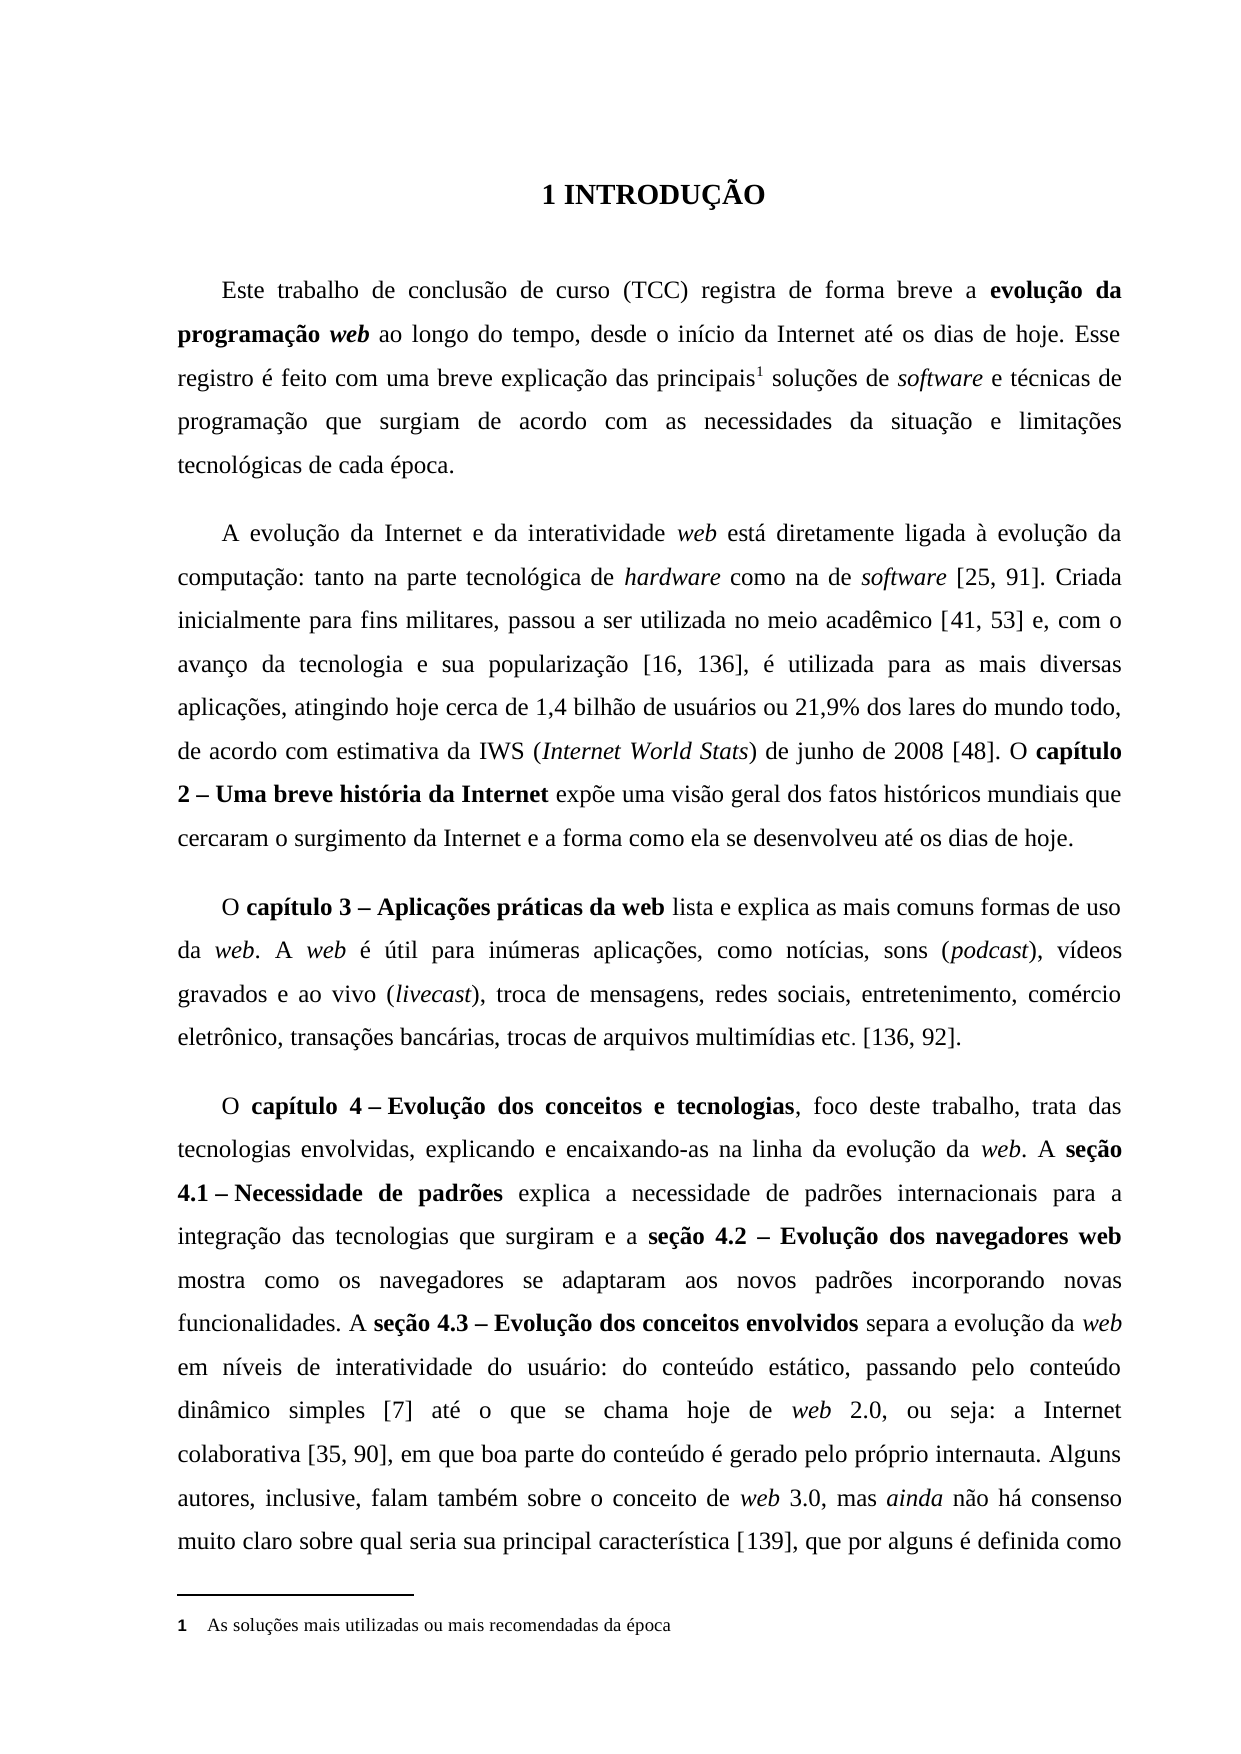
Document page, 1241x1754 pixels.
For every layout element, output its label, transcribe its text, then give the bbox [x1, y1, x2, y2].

text O capítulo 3 – Aplicações práticas da web lista e explica as mais comuns formas de uso da web. A web é útil para inúmeras aplicações, como notícias, sons (podcast), vídeos gravados e ao vivo (livecast), troca de mensagens, redes sociais, entretenimento, comércio eletrônico, transações bancárias, trocas de arquivos multimídias etc. [136, 92]. [177, 891, 1122, 1051]
text A evolução da Internet e da interatividade web está diretamente ligada à evolução da computação: tanto na parte tecnológica de hardware como na de software [25, 91]. Criada inicialmente para fins militares, passou a ser utilizada no meio acadêmico [41, 53] e, com o avanço da tecnologia e sua popularização [16, 136], é utilizada para as mais diversas aplicações, atingindo hoje cerca de 1,4 bilhão de usuários ou 21,9% dos lares do mundo todo, de acordo com estimativa da IWS (Internet World Stats) de junho de 2008 [48]. O capítulo 2 – Uma breve história da Internet expõe uma visão geral dos fatos históricos mundiais que cercaram o surgimento da Internet e a forma como ela se desenvolveu até os dias de hoje. [177, 518, 1122, 852]
text As soluções mais utilizadas ou mais recomendadas da época [177, 1614, 1122, 1636]
text Este trabalho de conclusão de curso (TCC) registra de forma breve a evolução da programação web ao longo do tempo, desde o início da Internet até os dias de hoje. Esse registro é feito com uma breve explicação das principais soluções de software e técnicas de programação que surgiam de acordo com as necessidades da situação e limitações tecnológicas de cada época. [177, 275, 1122, 479]
text O capítulo 4 – Evolução dos conceitos e tecnologias, foco deste trabalho, trata das tecnologias envolvidas, explicando e encaixando-as na linha da evolução da web. A seção 4.1 – Necessidade de padrões explica a necessidade de padrões internacionais para a integração das tecnologias que surgiram e a seção 4.2 – Evolução dos navegadores web mostra como os navegadores se adaptaram aos novos padrões incorporando novas funcionalidades. A seção 4.3 – Evolução dos conceitos envolvidos separa a evolução da web em níveis de interatividade do usuário: do conteúdo estático, passando pelo conteúdo dinâmico simples [7] até o que se chama hoje de web 2.0, ou seja: a Internet colaborativa [35, 90], em que boa parte do conteúdo é gerado pelo próprio internauta. Alguns autores, inclusive, falam também sobre o conceito de web 3.0, mas ainda não há consenso muito claro sobre qual seria sua principal característica [139], que por alguns é definida como [177, 1091, 1122, 1555]
subtitle Introdução [177, 177, 1122, 211]
